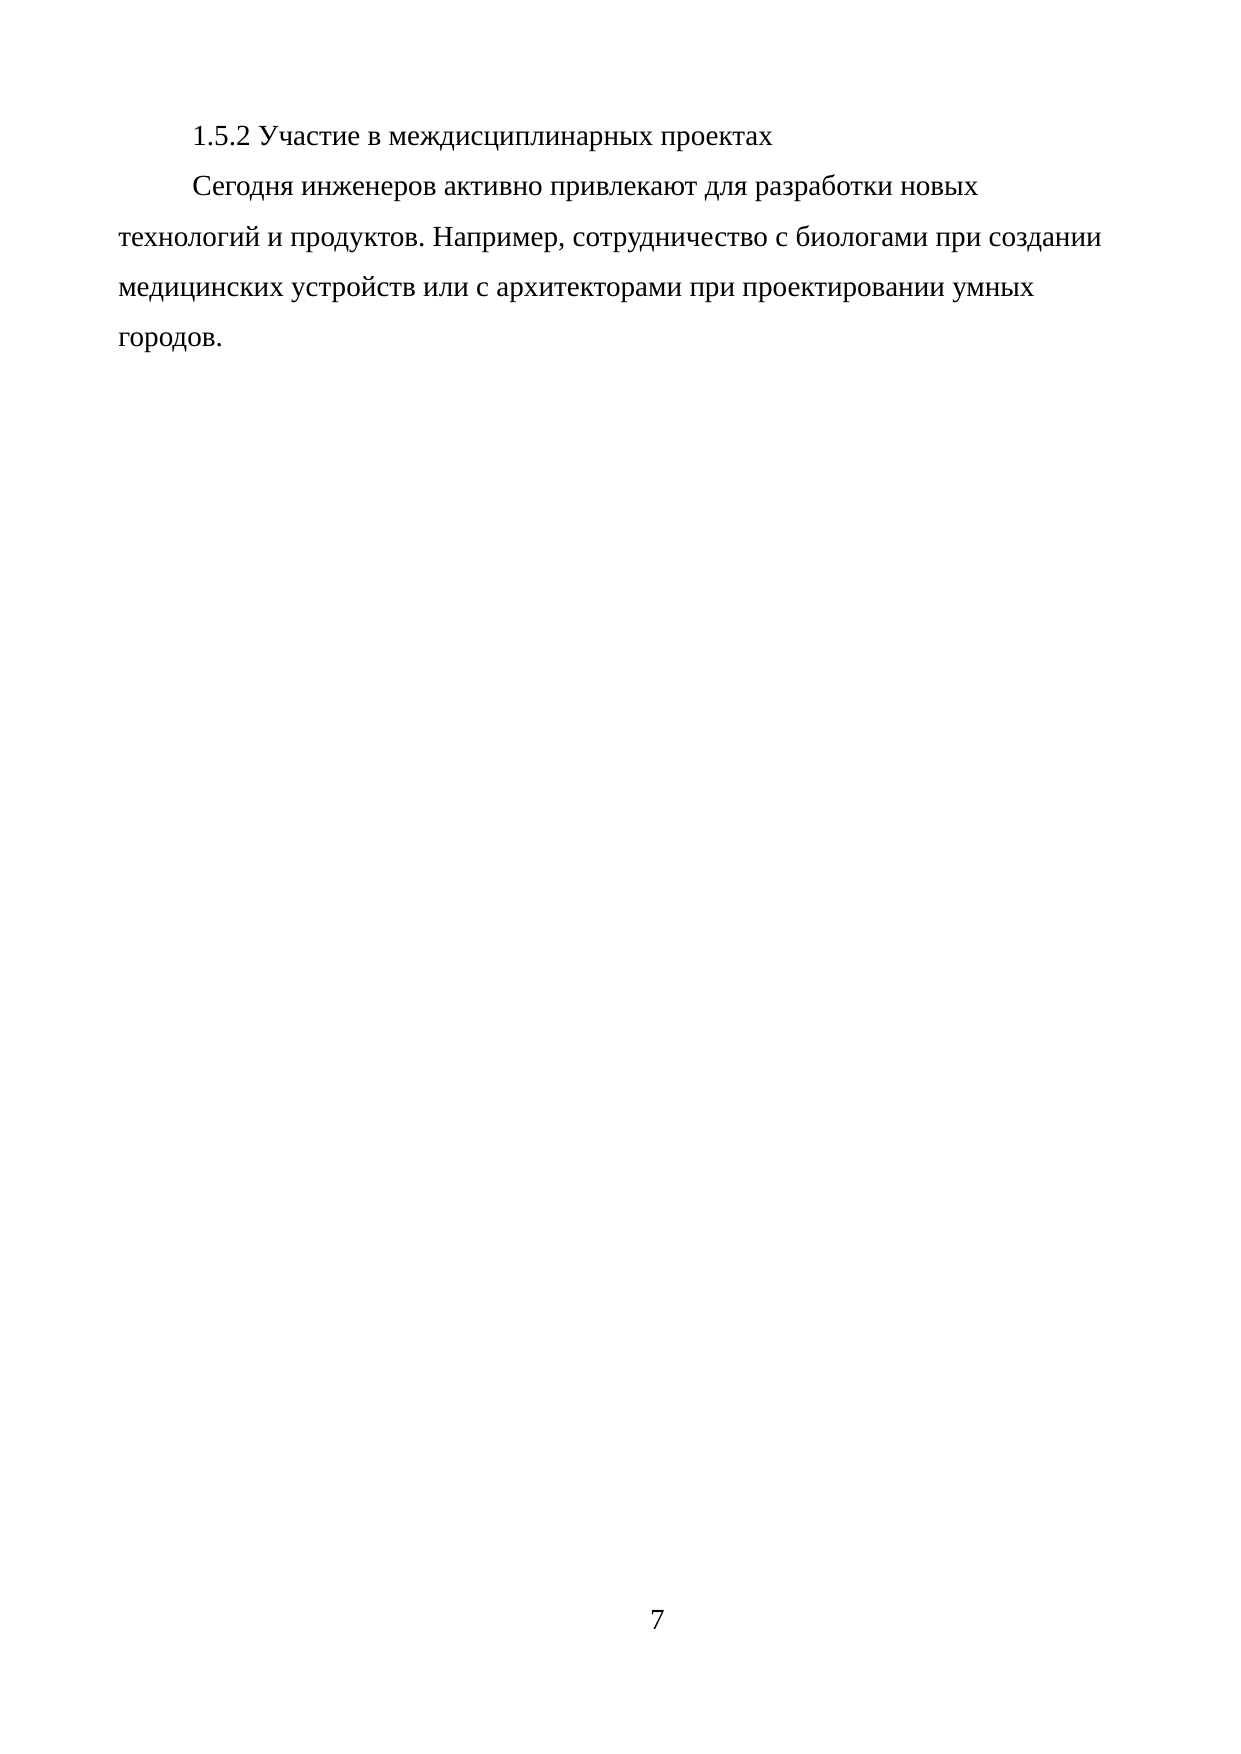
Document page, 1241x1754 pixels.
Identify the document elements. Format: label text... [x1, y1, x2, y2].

subtitle Участие в междисциплинарных проектах [118, 118, 1122, 152]
text Сегодня инженеров активно привлекают для разработки новых технологий и продуктов. Например, сотрудничество с биологами при создании медицинских устройств или с архитекторами при проектировании умных городов. [118, 168, 1122, 353]
